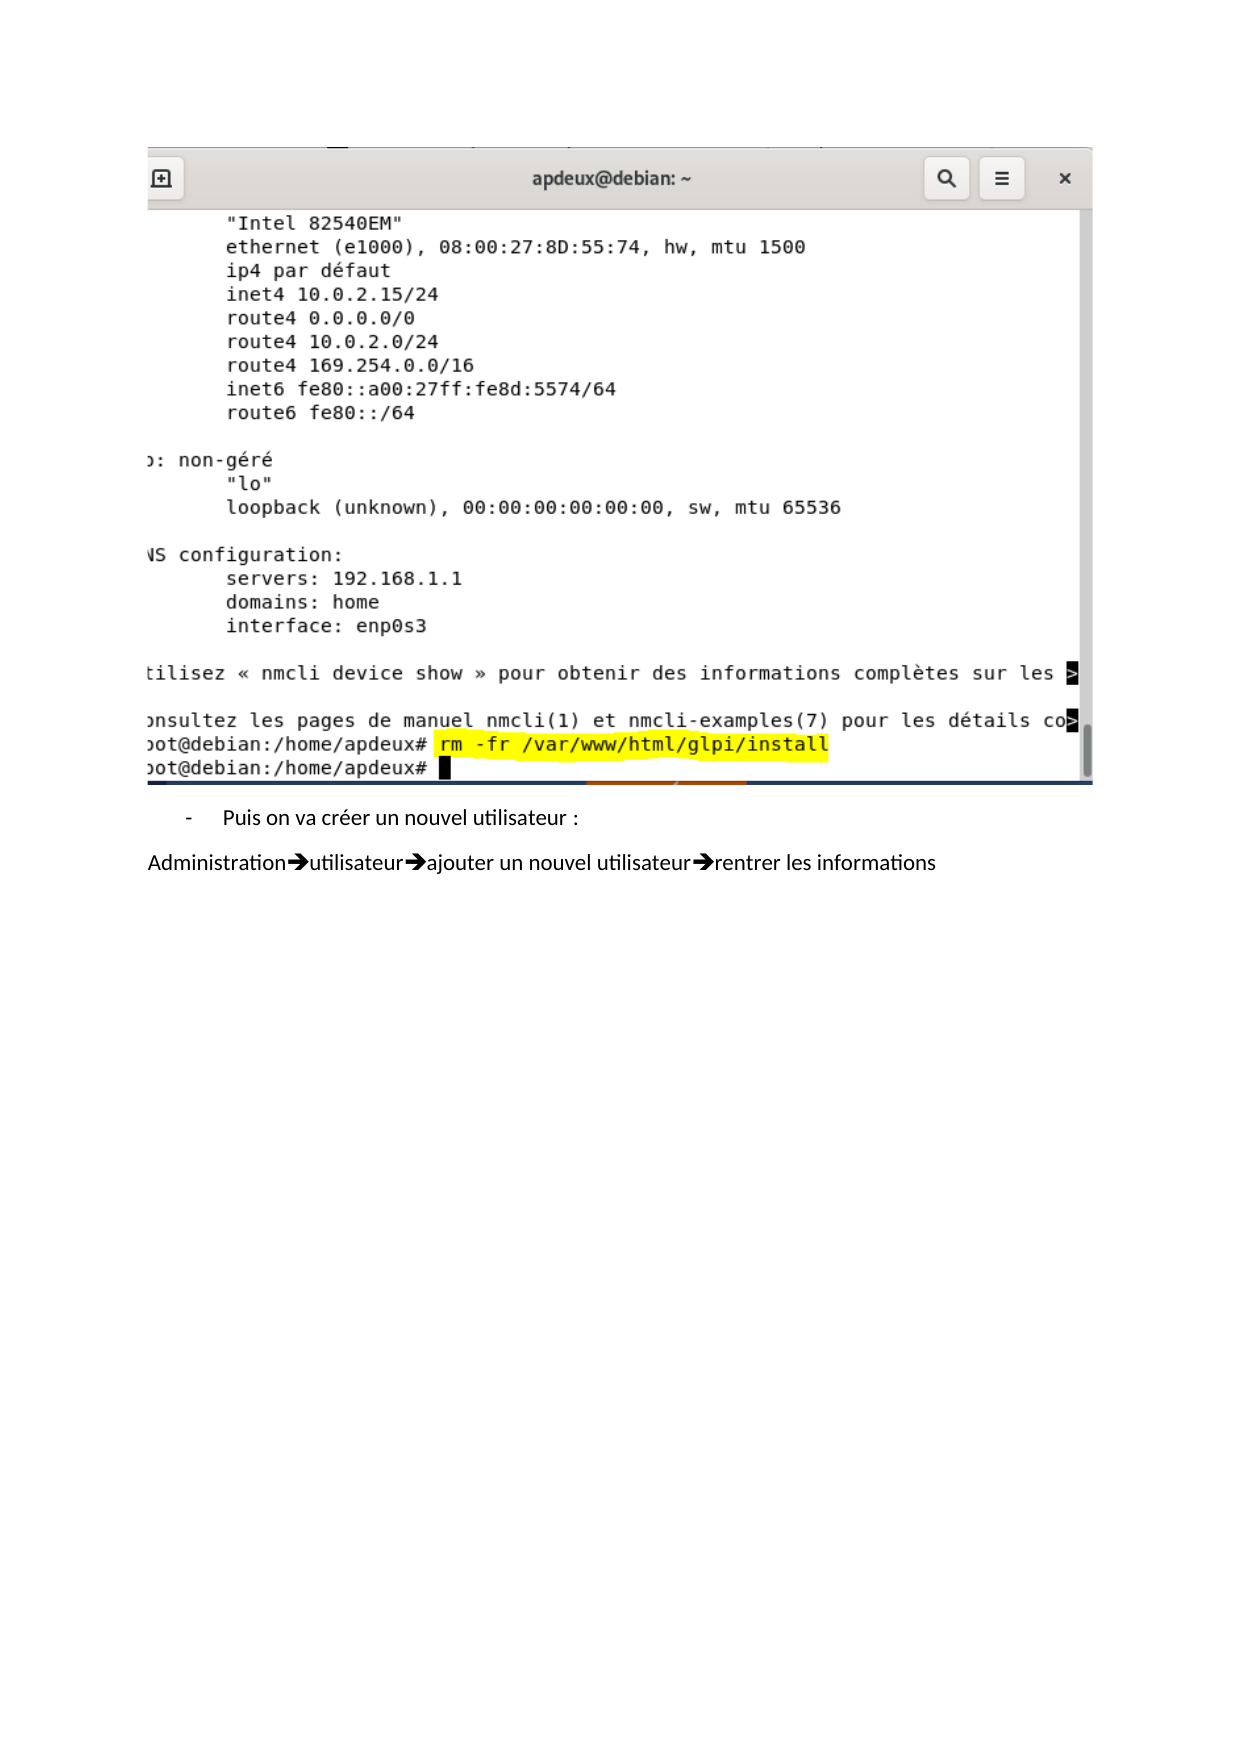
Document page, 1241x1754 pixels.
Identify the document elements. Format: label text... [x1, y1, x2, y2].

list Puis on va créer un nouvel utilisateur : [185, 803, 1093, 831]
text Administrationutilisateurajouter un nouvel utilisateurrentrer les informations [148, 848, 1093, 876]
